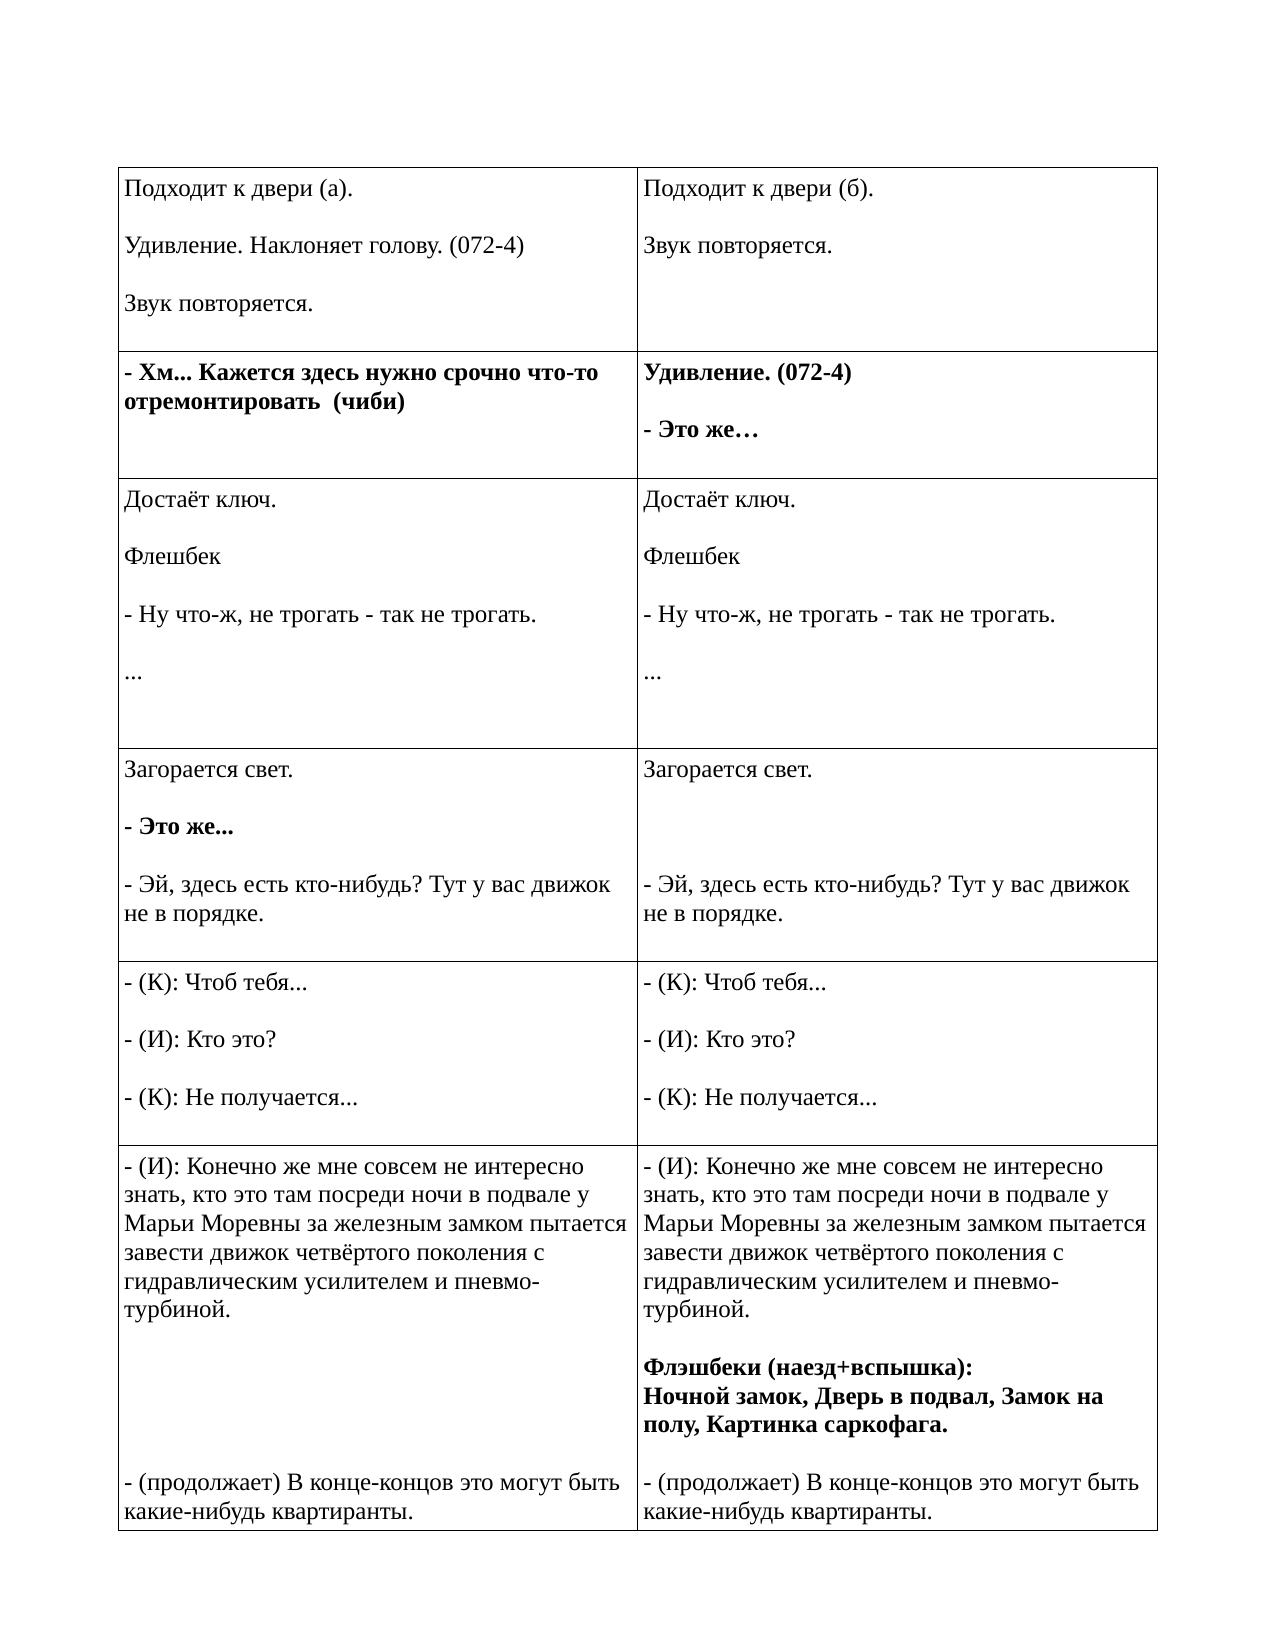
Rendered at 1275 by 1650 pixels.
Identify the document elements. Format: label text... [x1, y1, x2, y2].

table_cell Загорается свет. - Это же... - Эй, здесь есть кто-нибудь? Тут у вас движок не в порядке. [119, 749, 637, 961]
table_cell - (К): Чтоб тебя... - (И): Кто это? - (К): Не получается... [119, 962, 637, 1145]
table_header Подходит к двери (а). Удивление. Наклоняет голову. (072-4) Звук повторяется. [119, 168, 637, 351]
table_cell - (К): Чтоб тебя... - (И): Кто это? - (К): Не получается... [638, 962, 1157, 1145]
table_cell - (И): Конечно же мне совсем не интересно знать, кто это там посреди ночи в подвале у Марьи Моревны за железным замком пытается завести движок четвёртого поколения с гидравлическим усилителем и пневмо-турбиной. - (продолжает) В конце-концов это могут быть какие-нибудь квартиранты. [119, 1146, 637, 1530]
table_cell Загорается свет. - Эй, здесь есть кто-нибудь? Тут у вас движок не в порядке. [638, 749, 1157, 961]
table_cell Удивление. (072-4) - Это же… [638, 352, 1157, 478]
table_cell - (И): Конечно же мне совсем не интересно знать, кто это там посреди ночи в подвале у Марьи Моревны за железным замком пытается завести движок четвёртого поколения с гидравлическим усилителем и пневмо-турбиной. Флэшбеки (наезд+вспышка): Ночной замок, Дверь в подвал, Замок на полу, Картинка саркофага. - (продолжает) В конце-концов это могут быть какие-нибудь квартиранты. [638, 1146, 1157, 1530]
table_cell Достаёт ключ. Флешбек - Ну что-ж, не трогать - так не трогать. ... [119, 479, 637, 748]
table_cell Достаёт ключ. Флешбек - Ну что-ж, не трогать - так не трогать. ... [638, 479, 1157, 748]
table_header Подходит к двери (б). Звук повторяется. [638, 168, 1157, 351]
table_cell - Хм... Кажется здесь нужно срочно что-то отремонтировать (чиби) [119, 352, 637, 478]
